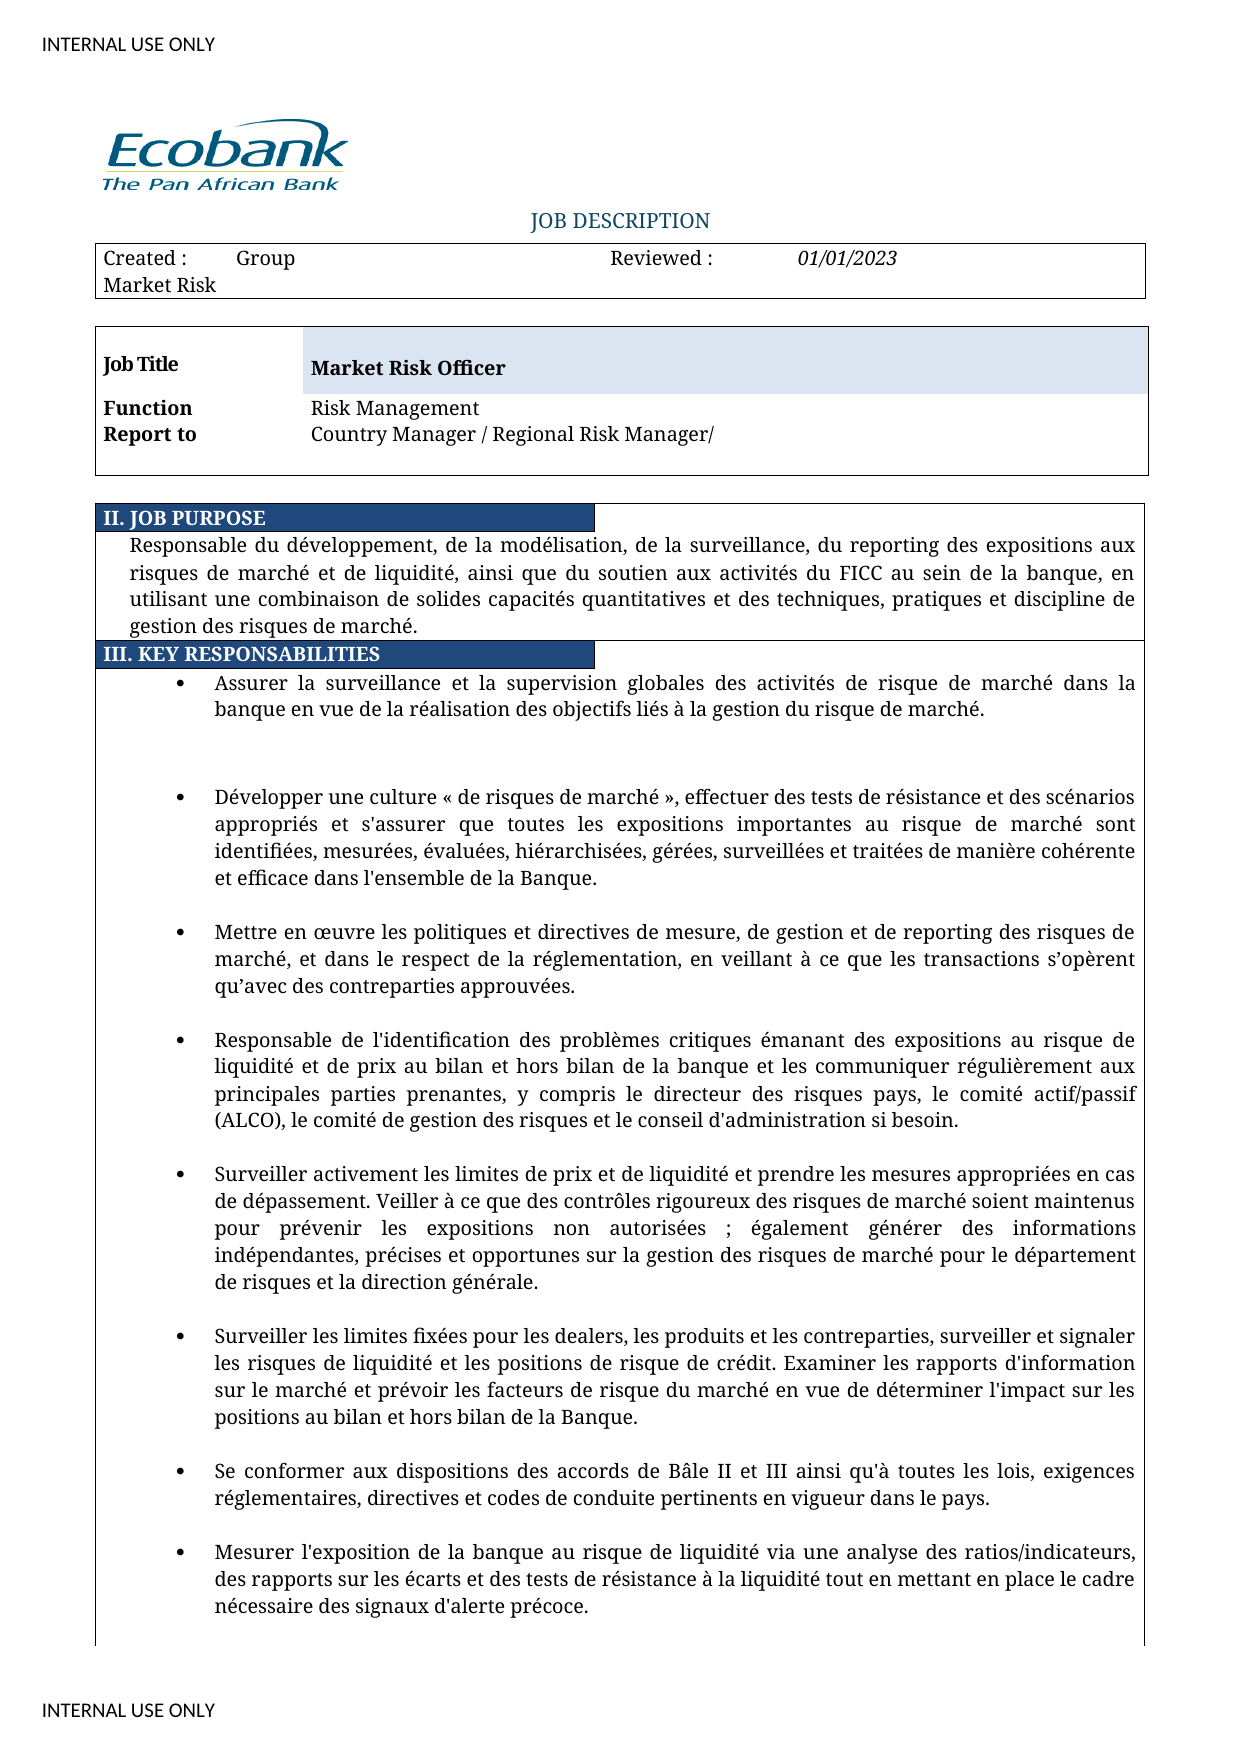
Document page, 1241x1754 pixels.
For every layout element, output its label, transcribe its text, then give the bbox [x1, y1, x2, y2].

table_cell Created : Group Market Risk [96, 244, 303, 298]
table_cell Reviewed : [577, 244, 790, 298]
table_cell Risk Management [303, 394, 1148, 421]
table_cell Report to [96, 421, 303, 448]
table_header [595, 504, 1144, 531]
table_header Market Risk Officer [303, 327, 1148, 394]
table_cell [96, 448, 303, 475]
table_header JOB DESCRIPTION [96, 104, 1145, 243]
table_header II. JOB PURPOSE [96, 504, 594, 531]
table_cell Function [96, 394, 303, 421]
table_cell Responsable du développement, de la modélisation, de la surveillance, du reporting des expositions aux risques de marché et de liquidité, ainsi que du soutien aux activités du FICC au sein de la banque, en utilisant une combinaison de solides capacités quantitatives et des techniques, pratiques et discipline de gestion des risques de marché. [96, 531, 1144, 640]
table_cell Country Manager / Regional Risk Manager/ [303, 421, 1148, 448]
table_cell Assurer la surveillance et la supervision globales des activités de risque de marché dans la banque en vue de la réalisation des objectifs liés à la gestion du risque de marché. Développer une culture « de risques de marché », effectuer des tests de résistance et des scénarios appropriés et s'assurer que toutes les expositions importantes au risque de marché sont identifiées, mesurées, évaluées, hiérarchisées, gérées, surveillées et traitées de manière cohérente et efficace dans l'ensemble de la Banque. Mettre en œuvre les politiques et directives de mesure, de gestion et de reporting des risques de marché, et dans le respect de la réglementation, en veillant à ce que les transactions s’opèrent qu’avec des contreparties approuvées. Responsable de l'identification des problèmes critiques émanant des expositions au risque de liquidité et de prix au bilan et hors bilan de la banque et les communiquer régulièrement aux principales parties prenantes, y compris le directeur des risques pays, le comité actif/passif (ALCO), le comité de gestion des risques et le conseil d'administration si besoin. Surveiller activement les limites de prix et de liquidité et prendre les mesures appropriées en cas de dépassement. Veiller à ce que des contrôles rigoureux des risques de marché soient maintenus pour prévenir les expositions non autorisées ; également générer des informations indépendantes, précises et opportunes sur la gestion des risques de marché pour le département de risques et la direction générale. Surveiller les limites fixées pour les dealers, les produits et les contreparties, surveiller et signaler les risques de liquidité et les positions de risque de crédit. Examiner les rapports d'information sur le marché et prévoir les facteurs de risque du marché en vue de déterminer l'impact sur les positions au bilan et hors bilan de la Banque. Se conformer aux dispositions des accords de Bâle II et III ainsi qu'à toutes les lois, exigences réglementaires, directives et codes de conduite pertinents en vigueur dans le pays. Mesurer l'exposition de la banque au risque de liquidité via une analyse des ratios/indicateurs, des rapports sur les écarts et des tests de résistance à la liquidité tout en mettant en place le cadre nécessaire des signaux d'alerte précoce. Diffuser le tableau de bord quotidien du risque de marché à la direction hiérarchique et aux autres parties prenantes, s'assurer que le rapport intègre des mesures sur toutes les expositions importantes au risque de marché et de liquidité de la Banque. Réaliser le mark-to-market (MTM) sur les portefeuilles FI & FX Trading et Available For Sale détenus par la banque conformément aux normes comptables en vigueur. Préparer des rapports précis sur les risques de marché pour le comité des risques du conseil d'administration et la Banque centrale tout en fournissant des recommandations pratiques pour une meilleure gestion des risques de marché et de liquidité. S'assurer que les plans de financement d'urgence de liquidité sont documentés, examinés, approuvés et maintenir une base de données sur le taux de change pour le calcul du capital et les tests de résistance. Participer à d'autres tâches pouvant être assignées par le Country Risk Manager/Cluster Risk Manager ou le Regional Market Risk Manager. [96, 668, 1144, 1646]
table_cell [303, 244, 577, 298]
table_cell [303, 448, 1148, 475]
table_header Job Title [96, 327, 303, 394]
table_cell [595, 641, 1144, 668]
table_cell III. KEY RESPONSABILITIES [96, 641, 594, 668]
table_cell 01/01/2023 [790, 244, 1145, 298]
